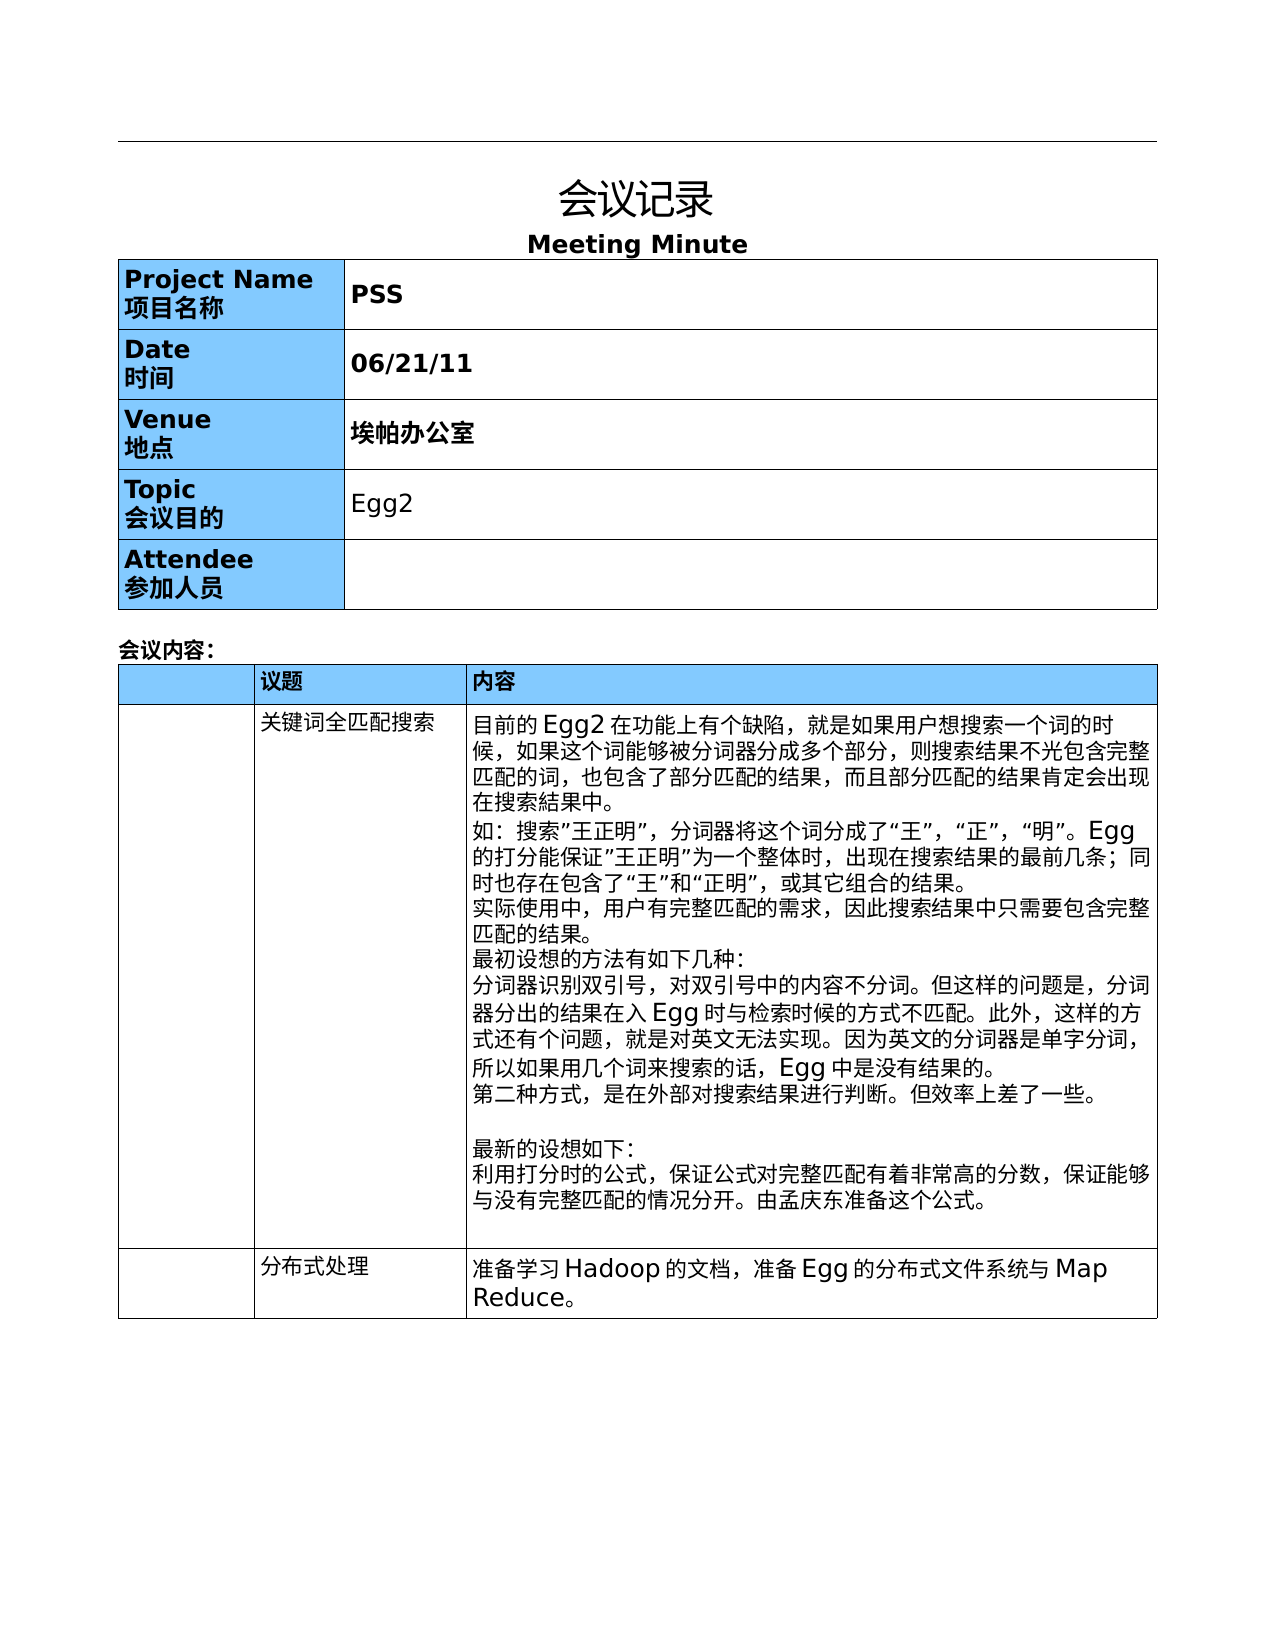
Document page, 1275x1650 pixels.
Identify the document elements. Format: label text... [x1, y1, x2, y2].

table_cell [119, 705, 254, 1248]
table_header 议题 [255, 665, 466, 704]
table_cell 关键词全匹配搜索 [255, 705, 466, 1248]
table_cell Topic 会议目的 [119, 470, 344, 539]
table_cell 埃帕办公室 [345, 400, 1157, 469]
table_cell Attendee 参加人员 [119, 540, 344, 609]
text 会议内容： [118, 638, 1157, 664]
table_cell [119, 1249, 254, 1318]
table_cell 目前的Egg2在功能上有个缺陷，就是如果用户想搜索一个词的时候，如果这个词能够被分词器分成多个部分，则搜索结果不光包含完整匹配的词，也包含了部分匹配的结果，而且部分匹配的结果肯定会出现在搜索結果中。 如：搜索”王正明”，分词器将这个词分成了“王”，“正”，“明”。Egg的打分能保证”王正明”为一个整体时，出现在搜索结果的最前几条；同时也存在包含了“王”和“正明”，或其它组合的结果。 实际使用中，用户有完整匹配的需求，因此搜索结果中只需要包含完整匹配的结果。 最初设想的方法有如下几种： 分词器识别双引号，对双引号中的内容不分词。但这样的问题是，分词器分出的结果在入Egg时与检索时候的方式不匹配。此外，这样的方式还有个问题，就是对英文无法实现。因为英文的分词器是单字分词，所以如果用几个词来搜索的话，Egg中是没有结果的。 第二种方式，是在外部对搜索结果进行判断。但效率上差了一些。 最新的设想如下： 利用打分时的公式，保证公式对完整匹配有着非常高的分数，保证能够与没有完整匹配的情况分开。由孟庆东准备这个公式。 [467, 705, 1157, 1248]
table_cell Date 时间 [119, 330, 344, 399]
table_cell 分布式处理 [255, 1249, 466, 1318]
table_header 内容 [467, 665, 1157, 704]
text Meeting Minute [118, 230, 1157, 259]
table_header Project Name 项目名称 [119, 260, 344, 329]
title 会议记录 [118, 142, 1157, 224]
table_header [119, 665, 254, 704]
table_cell 准备学习Hadoop的文档，准备Egg的分布式文件系统与Map Reduce。 [467, 1249, 1157, 1318]
table_cell [345, 540, 1157, 609]
table_header PSS [345, 260, 1157, 329]
table_cell Egg2 [345, 470, 1157, 539]
table_cell Venue 地点 [119, 400, 344, 469]
table_cell 06/21/11 [345, 330, 1157, 399]
